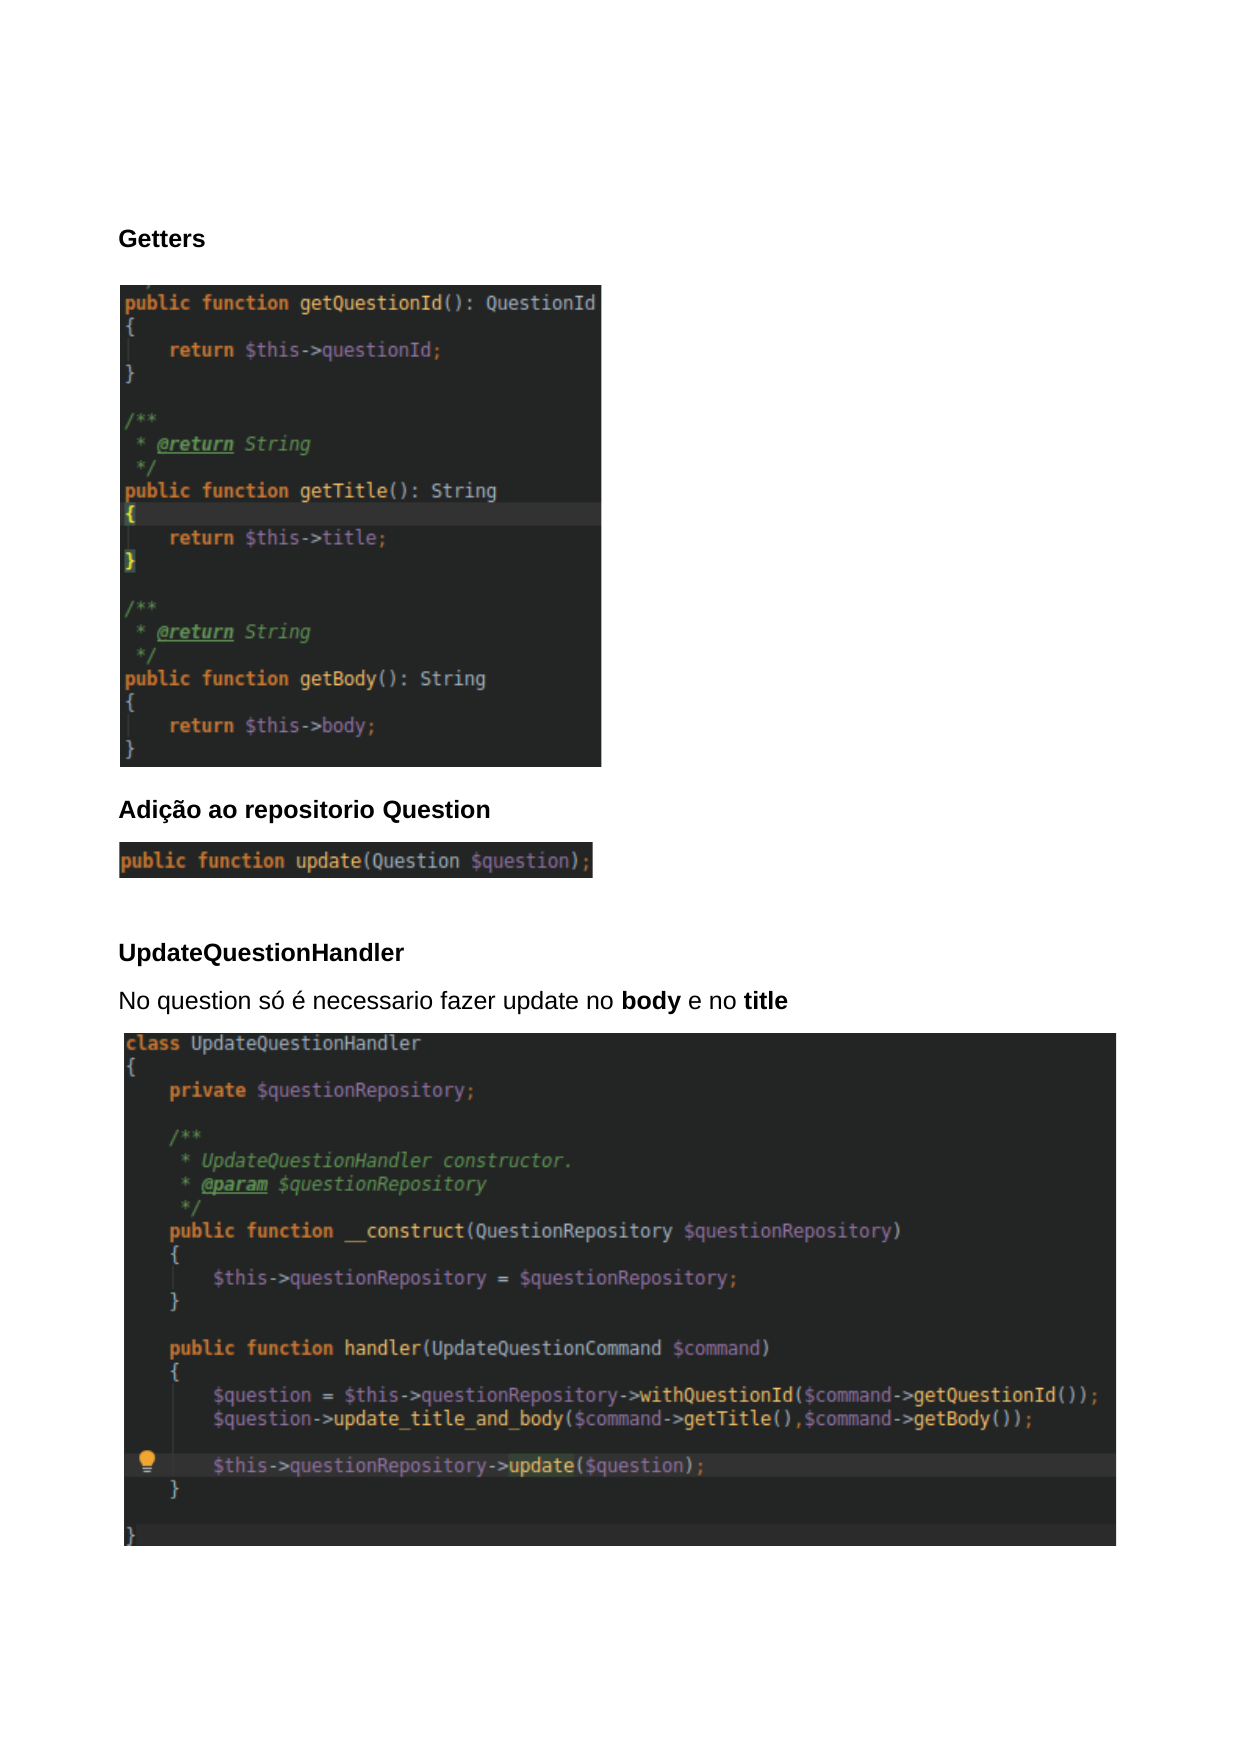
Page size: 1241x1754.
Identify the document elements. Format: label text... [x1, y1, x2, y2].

picture [119, 842, 593, 878]
picture [120, 285, 602, 767]
text Getters [118, 224, 1122, 253]
picture [124, 1033, 1117, 1546]
text No question só é necessario fazer update no body e no title [118, 986, 1122, 1014]
text Adição ao repositorio Question [118, 795, 1122, 824]
text UpdateQuestionHandler [118, 938, 1122, 967]
